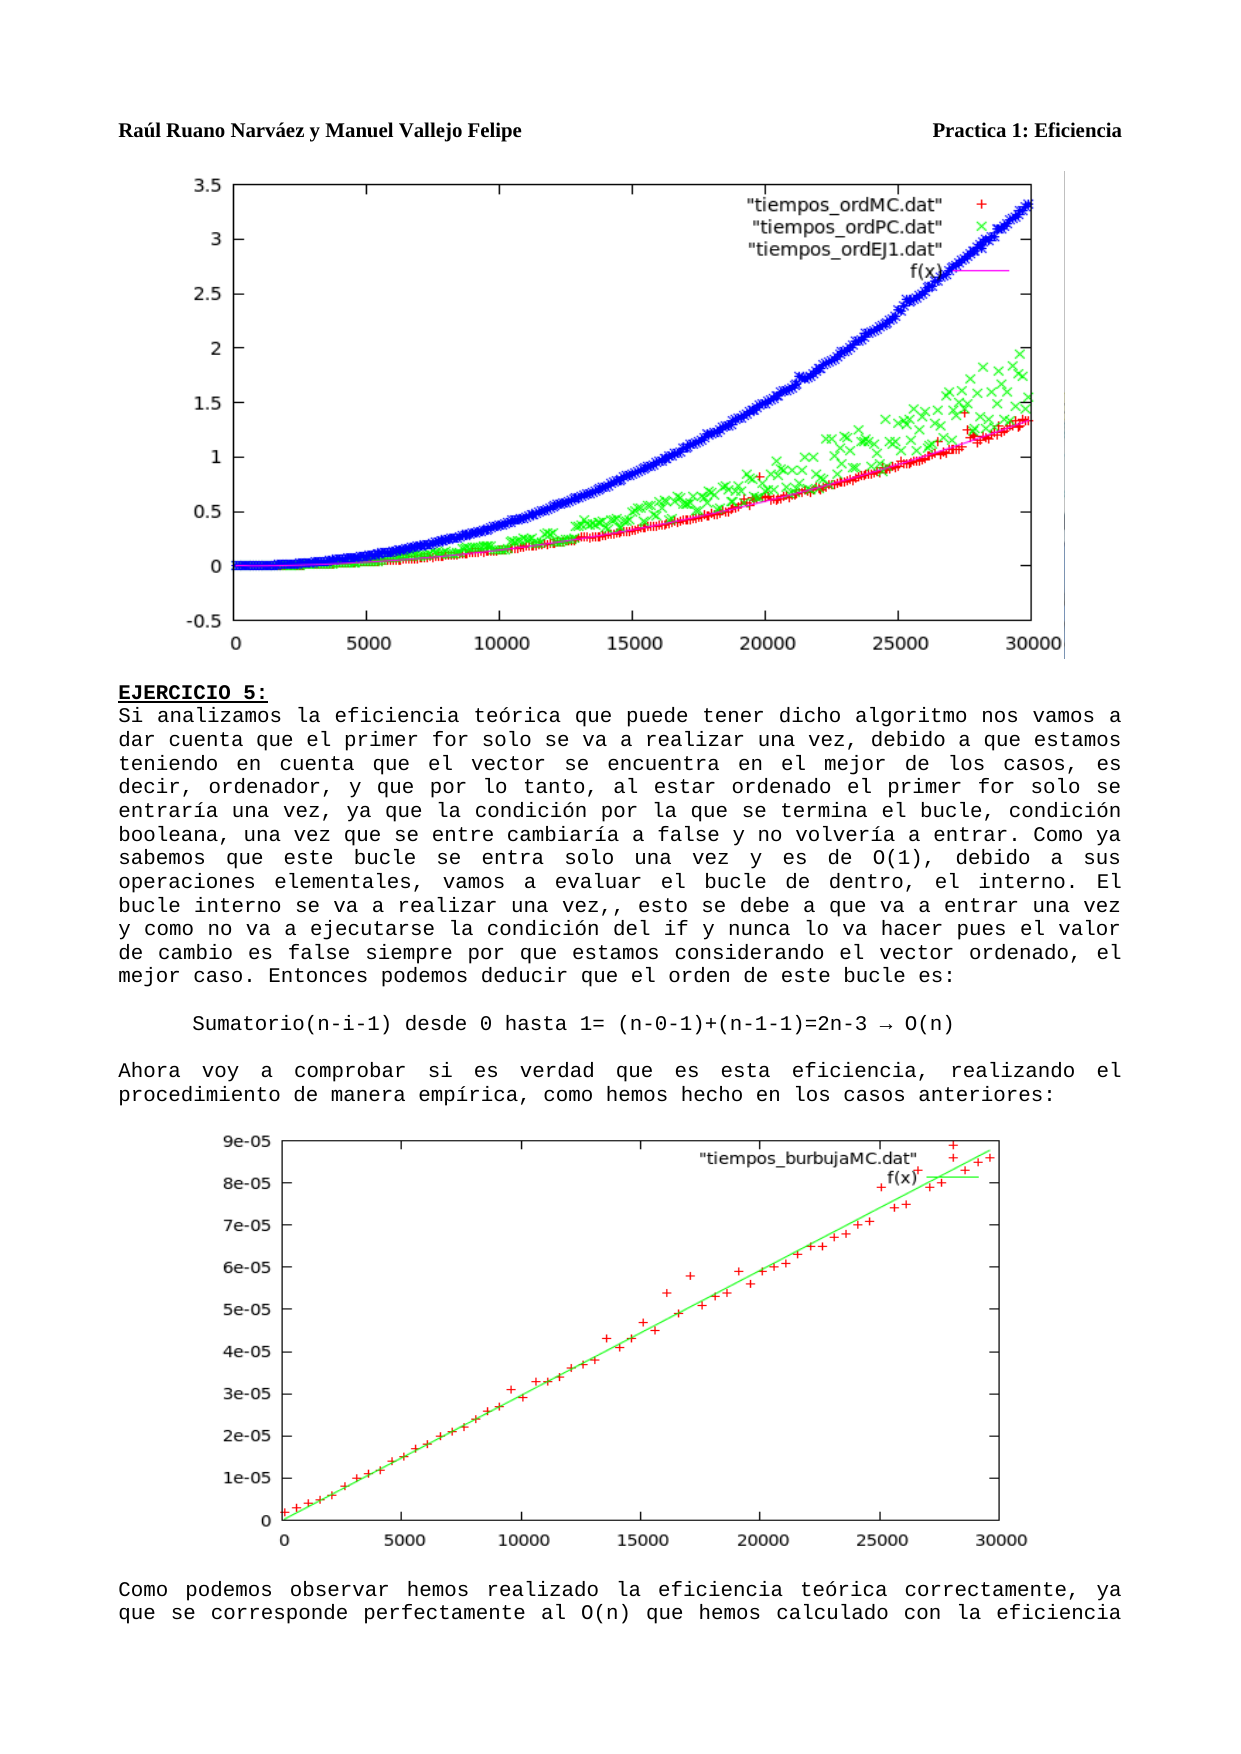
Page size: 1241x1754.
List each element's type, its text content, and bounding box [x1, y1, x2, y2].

text Si analizamos la eficiencia teórica que puede tener dicho algoritmo nos vamos a dar cuenta que el primer for solo se va a realizar una vez, debido a que estamos teniendo en cuenta que el vector se encuentra en el mejor de los casos, es decir, ordenador, y que por lo tanto, al estar ordenado el primer for solo se entraría una vez, ya que la condición por la que se termina el bucle, condición booleana, una vez que se entre cambiaría a false y no volvería a entrar. Como ya sabemos que este bucle se entra solo una vez y es de O(1), debido a sus operaciones elementales, vamos a evaluar el bucle de dentro, el interno. El bucle interno se va a realizar una vez,, esto se debe a que va a entrar una vez y como no va a ejecutarse la condición del if y nunca lo va hacer pues el valor de cambio es false siempre por que estamos considerando el vector ordenado, el mejor caso. Entonces podemos deducir que el orden de este bucle es: [118, 705, 1122, 989]
text Ahora voy a comprobar si es verdad que es esta eficiencia, realizando el procedimiento de manera empírica, como hemos hecho en los casos anteriores: [118, 1060, 1122, 1107]
text EJERCICIO 5: [118, 682, 1122, 705]
text Sumatorio(n-i-1) desde 0 hasta 1= (n-0-1)+(n-1-1)=2n-3 → O(n) [118, 1013, 1122, 1036]
text Como podemos observar hemos realizado la eficiencia teórica correctamente, ya que se corresponde perfectamente al O(n) que hemos calculado con la eficiencia [118, 1579, 1122, 1626]
picture [175, 171, 1065, 659]
picture [211, 1131, 1030, 1555]
